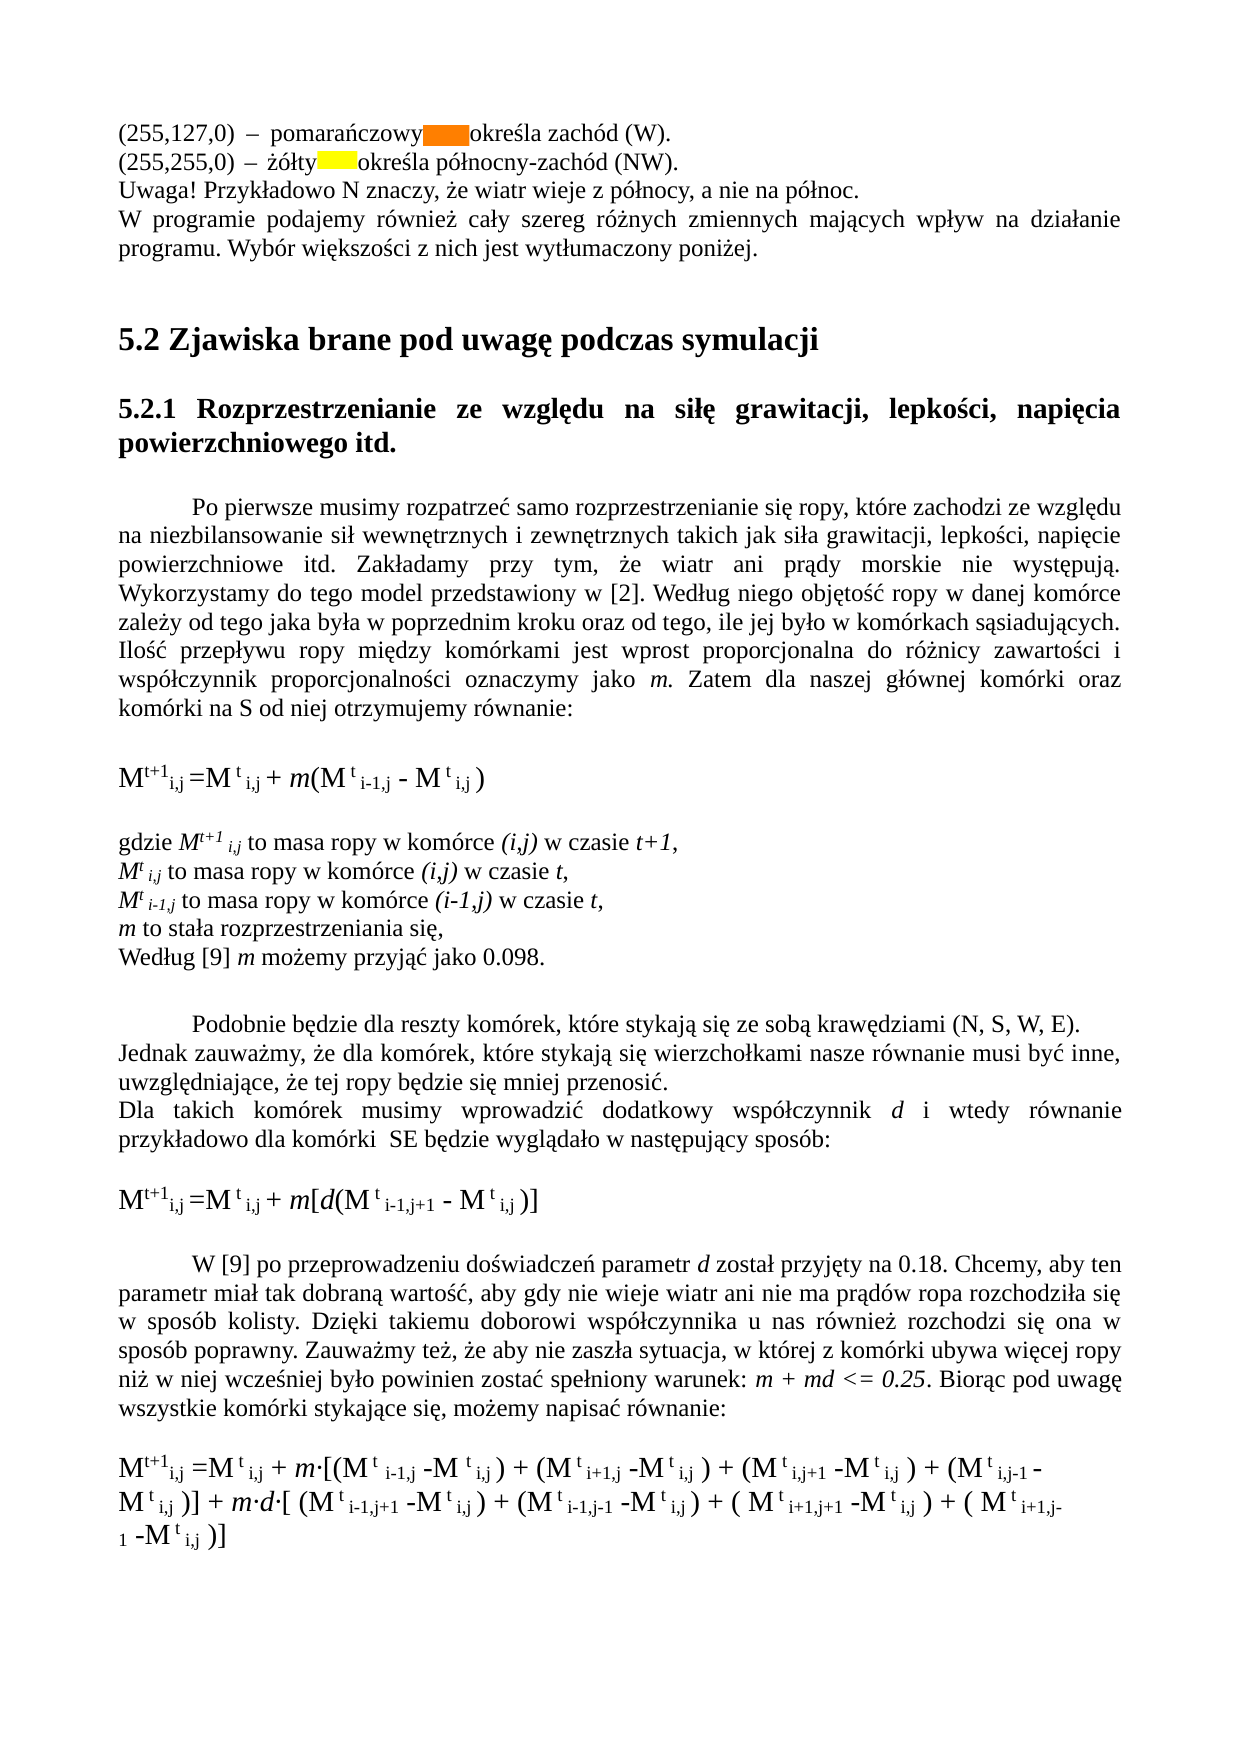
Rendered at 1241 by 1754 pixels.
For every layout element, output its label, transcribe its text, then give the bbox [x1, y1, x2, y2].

text m to stała rozprzestrzeniania się, [118, 913, 1122, 942]
text Po pierwsze musimy rozpatrzeć samo rozprzestrzenianie się ropy, które zachodzi ze względu na niezbilansowanie sił wewnętrznych i zewnętrznych takich jak siła grawitacji, lepkości, napięcie powierzchniowe itd. Zakładamy przy tym, że wiatr ani prądy morskie nie występują. Wykorzystamy do tego model przedstawiony w [2]. Według niego objętość ropy w danej komórce zależy od tego jaka była w poprzednim kroku oraz od tego, ile jej było w komórkach sąsiadujących. Ilość przepływu ropy między komórkami jest wprost proporcjonalna do różnicy zawartości i współczynnik proporcjonalności oznaczymy jako m. Zatem dla naszej głównej komórki oraz komórki na S od niej otrzymujemy równanie: [118, 492, 1122, 722]
text Jednak zauważmy, że dla komórek, które stykają się wierzchołkami nasze równanie musi być inne, uwzględniające, że tej ropy będzie się mniej przenosić. [118, 1038, 1122, 1096]
text Dla takich komórek musimy wprowadzić dodatkowy współczynnik d i wtedy równanie przykładowo dla komórki SE będzie wyglądało w następujący sposób: [118, 1096, 1122, 1153]
text (255,255,0) – żółty określa północny-zachód (NW). [118, 147, 1122, 176]
text Mt+1i,j =M t i,j + m·[(M t i-1,j -M t i,j ) + (M t i+1,j -M t i,j ) + (M t i,j+1 -M t i,j ) + (M t i,j-1 - [118, 1450, 1122, 1484]
text W [9] po przeprowadzeniu doświadczeń parametr d został przyjęty na 0.18. Chcemy, aby ten parametr miał tak dobraną wartość, aby gdy nie wieje wiatr ani nie ma prądów ropa rozchodziła się w sposób kolisty. Dzięki takiemu doborowi współczynnika u nas również rozchodzi się ona w sposób poprawny. Zauważmy też, że aby nie zaszła sytuacja, w której z komórki ubywa więcej ropy niż w niej wcześniej było powinien zostać spełniony warunek: m + md <= 0.25. Biorąc pod uwagę wszystkie komórki stykające się, możemy napisać równanie: [118, 1249, 1122, 1421]
text gdzie Mt+1 i,j to masa ropy w komórce (i,j) w czasie t+1, [118, 827, 1122, 856]
text (255,127,0) – pomarańczowy określa zachód (W). [118, 118, 1122, 147]
text 5.2 Zjawiska brane pod uwagę podczas symulacji [118, 319, 1122, 358]
text Mt+1i,j =M t i,j + m(M t i-1,j - M t i,j ) [118, 760, 1122, 794]
text 1 -M t i,j )] [118, 1517, 1122, 1551]
text Mt+1i,j =M t i,j + m[d(M t i-1,j+1 - M t i,j )] [118, 1182, 1122, 1215]
text Według [9] m możemy przyjąć jako 0.098. [118, 942, 1122, 971]
text 5.2.1 Rozprzestrzenianie ze względu na siłę grawitacji, lepkości, napięcia powierzchniowego itd. [118, 391, 1122, 458]
text Mt i,j to masa ropy w komórce (i,j) w czasie t, [118, 856, 1122, 885]
text M t i,j )] + m·d·[ (M t i-1,j+1 -M t i,j ) + (M t i-1,j-1 -M t i,j ) + ( M t i+1,j+1 -M t i,j ) + ( M t i+1,j- [118, 1484, 1122, 1517]
text W programie podajemy również cały szereg różnych zmiennych mających wpływ na działanie programu. Wybór większości z nich jest wytłumaczony poniżej. [118, 204, 1122, 262]
text Mt i-1,j to masa ropy w komórce (i-1,j) w czasie t, [118, 885, 1122, 913]
text Podobnie będzie dla reszty komórek, które stykają się ze sobą krawędziami (N, S, W, E). [118, 1009, 1122, 1038]
text Uwaga! Przykładowo N znaczy, że wiatr wieje z północy, a nie na północ. [118, 176, 1122, 204]
